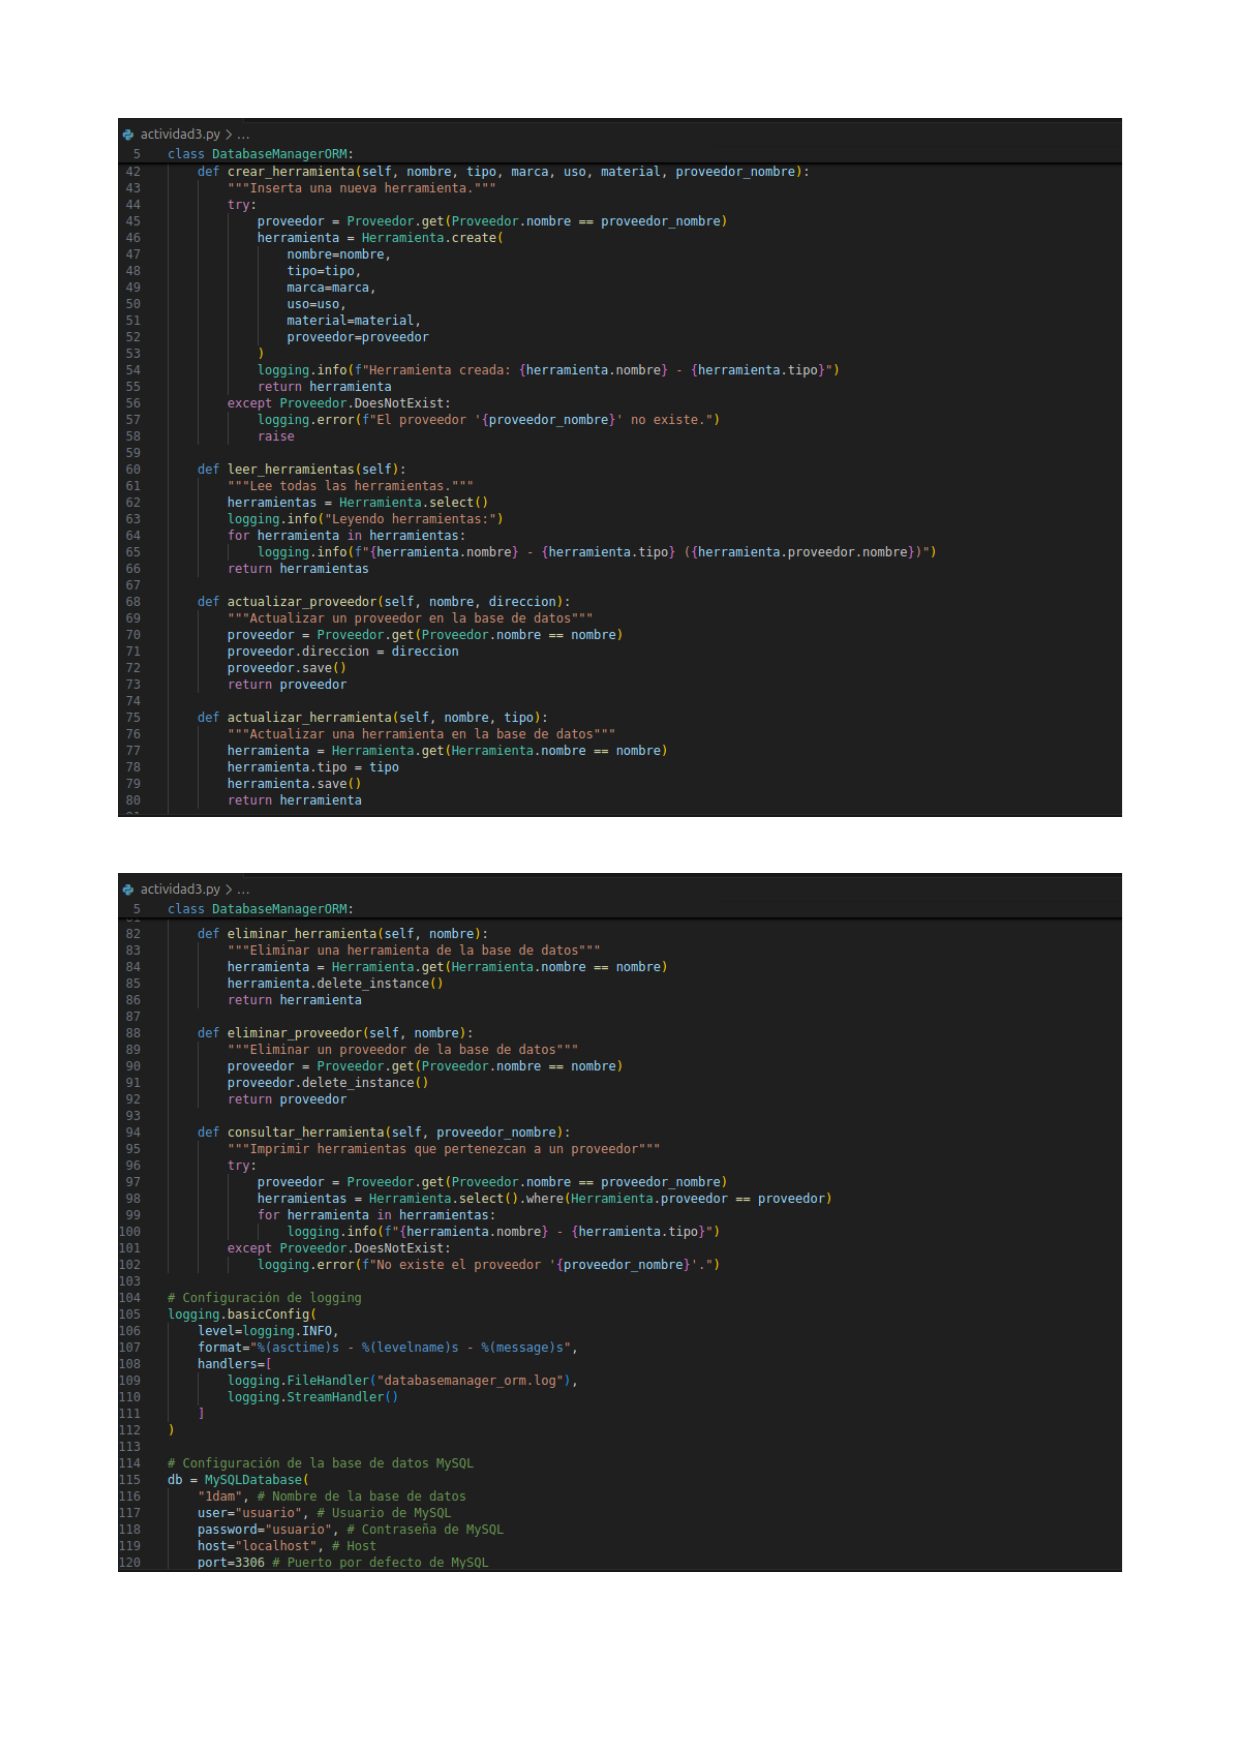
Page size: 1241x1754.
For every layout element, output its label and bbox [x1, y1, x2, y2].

picture [118, 118, 1123, 817]
picture [118, 873, 1123, 1572]
